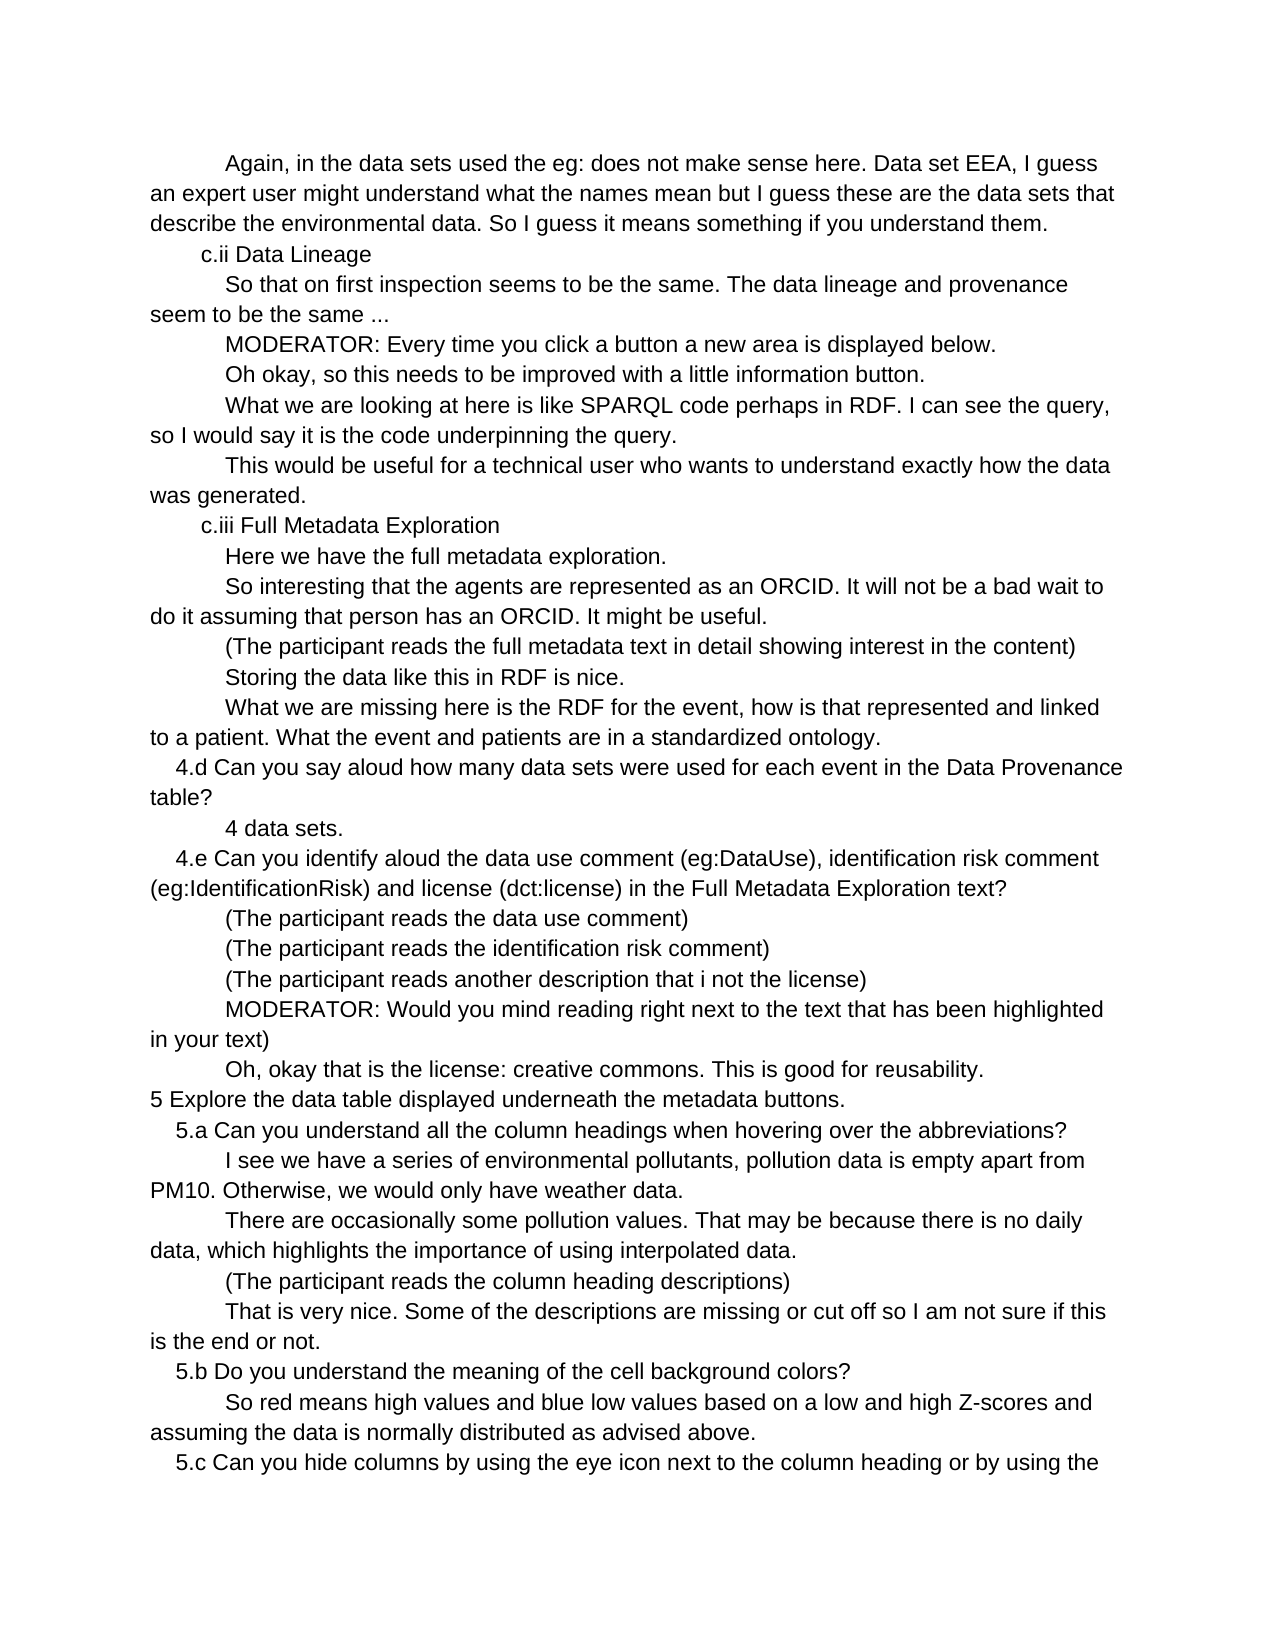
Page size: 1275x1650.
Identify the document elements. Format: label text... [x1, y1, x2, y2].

text 4.e Can you identify aloud the data use comment (eg:DataUse), identification risk comment (eg:IdentificationRisk) and license (dct:license) in the Full Metadata Exploration text? [150, 845, 1125, 901]
text So that on first inspection seems to be the same. The data lineage and provenance seem to be the same ... [150, 271, 1125, 327]
text Oh okay, so this needs to be improved with a little information button. [150, 361, 1125, 388]
text 4.d Can you say aloud how many data sets were used for each event in the Data Provenance table? [150, 754, 1125, 811]
text (The participant reads the column heading descriptions) [150, 1268, 1125, 1294]
text I see we have a series of environmental pollutants, pollution data is empty apart from PM10. Otherwise, we would only have weather data. [150, 1147, 1125, 1203]
text So red means high values and blue low values based on a low and high Z-scores and assuming the data is normally distributed as advised above. [150, 1388, 1125, 1445]
text What we are missing here is the RDF for the event, how is that represented and linked to a patient. What the event and patients are in a standardized ontology. [150, 694, 1125, 750]
text (The participant reads the data use comment) [150, 905, 1125, 932]
text 5 Explore the data table displayed underneath the metadata buttons. [150, 1086, 1125, 1113]
text There are occasionally some pollution values. That may be because there is no daily data, which highlights the importance of using interpolated data. [150, 1207, 1125, 1264]
text Here we have the full metadata exploration. [150, 543, 1125, 569]
text Storing the data like this in RDF is nice. [150, 663, 1125, 690]
text This would be useful for a technical user who wants to understand exactly how the data was generated. [150, 452, 1125, 509]
text MODERATOR: Would you mind reading right next to the text that has been highlighted in your text) [150, 996, 1125, 1052]
text (The participant reads the full metadata text in detail showing interest in the content) [150, 633, 1125, 660]
text 5.a Can you understand all the column headings when hovering over the abbreviations? [150, 1117, 1125, 1143]
text (The participant reads another description that i not the license) [150, 966, 1125, 992]
text Again, in the data sets used the eg: does not make sense here. Data set EEA, I guess an expert user might understand what the names mean but I guess these are the data sets that describe the environmental data. So I guess it means something if you understand them. [150, 150, 1125, 237]
text 4 data sets. [150, 814, 1125, 841]
text c.iii Full Metadata Exploration [150, 512, 1125, 539]
text MODERATOR: Every time you click a button a new area is displayed below. [150, 331, 1125, 358]
text So interesting that the agents are represented as an ORCID. It will not be a bad wait to do it assuming that person has an ORCID. It might be useful. [150, 573, 1125, 629]
text 5.c Can you hide columns by using the eye icon next to the column heading or by using the [150, 1449, 1125, 1475]
text 5.b Do you understand the meaning of the cell background colors? [150, 1358, 1125, 1385]
text What we are looking at here is like SPARQL code perhaps in RDF. I can see the query, so I would say it is the code underpinning the query. [150, 392, 1125, 448]
text Oh, okay that is the license: creative commons. This is good for reusability. [150, 1056, 1125, 1083]
text c.ii Data Lineage [150, 241, 1125, 267]
text (The participant reads the identification risk comment) [150, 935, 1125, 962]
text That is very nice. Some of the descriptions are missing or cut off so I am not sure if this is the end or not. [150, 1298, 1125, 1354]
